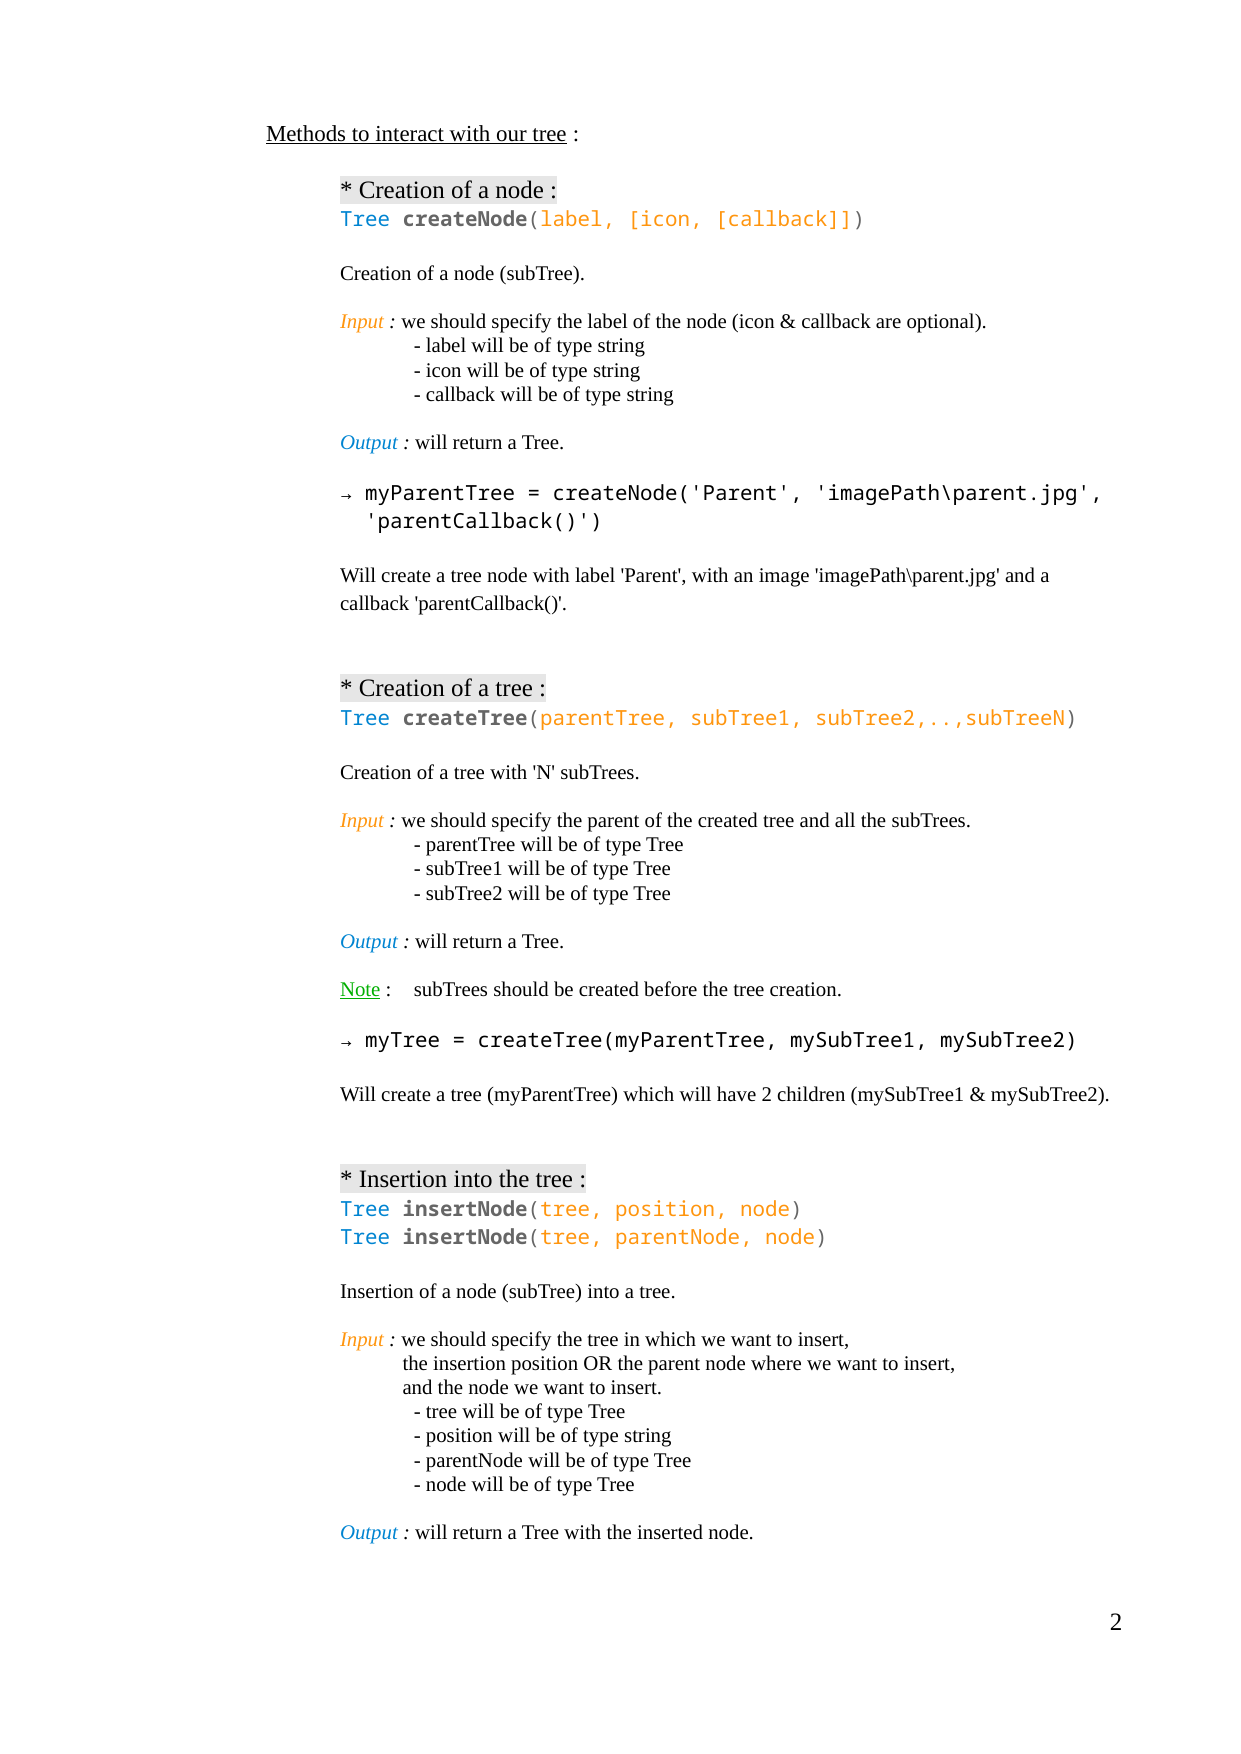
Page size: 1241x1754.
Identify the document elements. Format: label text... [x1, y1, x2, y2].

text Methods to interact with our tree : [118, 118, 1122, 147]
text Will create a tree (myParentTree) which will have 2 children (mySubTree1 & mySubTree2). [118, 1082, 1122, 1106]
text - icon will be of type string [118, 357, 1122, 382]
text - subTree1 will be of type Tree [118, 856, 1122, 880]
text → myTree = createTree(myParentTree, mySubTree1, mySubTree2) [118, 1025, 1122, 1053]
text Tree insertNode(tree, parentNode, node) [118, 1222, 1122, 1251]
text the insertion position OR the parent node where we want to insert, [118, 1351, 1122, 1375]
text and the node we want to insert. [118, 1375, 1122, 1399]
text - parentNode will be of type Tree [118, 1447, 1122, 1472]
text * Creation of a tree : [118, 673, 1122, 702]
text Tree insertNode(tree, position, node) [118, 1193, 1122, 1222]
text Insertion of a node (subTree) into a tree. [118, 1279, 1122, 1303]
text Output : will return a Tree with the inserted node. [118, 1520, 1122, 1544]
text Tree createNode(label, [icon, [callback]]) [118, 204, 1122, 233]
text - subTree2 will be of type Tree [118, 880, 1122, 904]
text Output : will return a Tree. [118, 928, 1122, 953]
text Input : we should specify the label of the node (icon & callback are optional). [118, 309, 1122, 333]
text → myParentTree = createNode('Parent', 'imagePath\parent.jpg', 'parentCallback()') [118, 478, 1122, 535]
text - tree will be of type Tree [118, 1399, 1122, 1423]
text - position will be of type string [118, 1423, 1122, 1447]
text Will create a tree node with label 'Parent', with an image 'imagePath\parent.jpg' and a callback 'parentCallback()'. [118, 563, 1122, 616]
text - label will be of type string [118, 333, 1122, 357]
text Creation of a tree with 'N' subTrees. [118, 760, 1122, 784]
text * Insertion into the tree : [118, 1164, 1122, 1193]
text - callback will be of type string [118, 382, 1122, 406]
text Note : subTrees should be created before the tree creation. [118, 977, 1122, 1001]
text - parentTree will be of type Tree [118, 832, 1122, 856]
text * Creation of a node : [118, 176, 1122, 204]
text Input : we should specify the tree in which we want to insert, [118, 1327, 1122, 1351]
text Creation of a node (subTree). [118, 261, 1122, 285]
text Tree createTree(parentTree, subTree1, subTree2,..,subTreeN) [118, 702, 1122, 732]
text Output : will return a Tree. [118, 430, 1122, 454]
text Input : we should specify the parent of the created tree and all the subTrees. [118, 808, 1122, 832]
text - node will be of type Tree [118, 1472, 1122, 1496]
